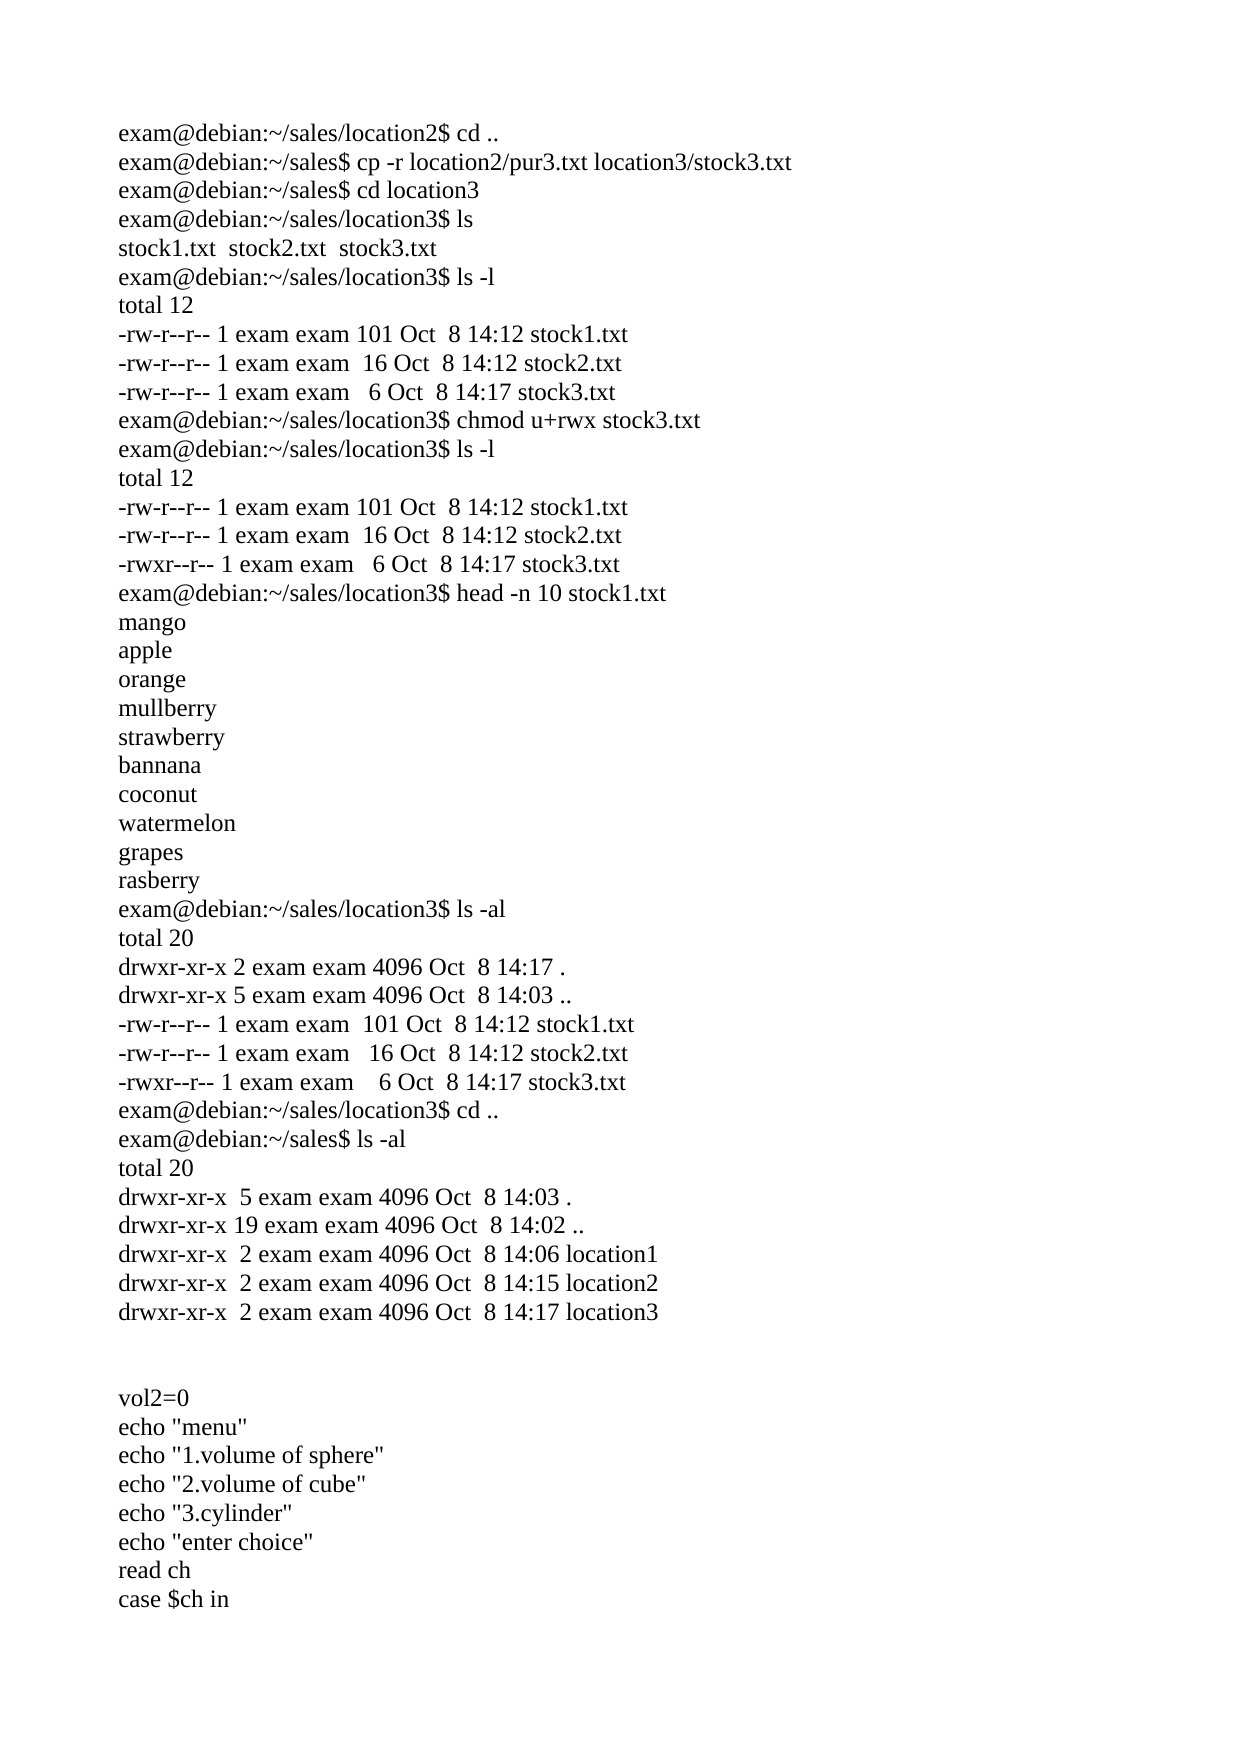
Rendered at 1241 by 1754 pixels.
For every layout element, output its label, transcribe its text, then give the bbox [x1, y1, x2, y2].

text -rw-r--r-- 1 exam exam 16 Oct 8 14:12 stock2.txt [118, 1038, 1122, 1067]
text total 20 [118, 1153, 1122, 1182]
text drwxr-xr-x 2 exam exam 4096 Oct 8 14:06 location1 [118, 1239, 1122, 1268]
text mango [118, 607, 1122, 636]
text total 20 [118, 923, 1122, 952]
text echo "2.volume of cube" [118, 1469, 1122, 1498]
text exam@debian:~/sales/location3$ ls -al [118, 894, 1122, 923]
text vol2=0 [118, 1383, 1122, 1412]
text exam@debian:~/sales/location3$ cd .. [118, 1096, 1122, 1124]
text stock1.txt stock2.txt stock3.txt [118, 233, 1122, 262]
text strawberry [118, 722, 1122, 751]
text exam@debian:~/sales$ cp -r location2/pur3.txt location3/stock3.txt [118, 147, 1122, 176]
text drwxr-xr-x 2 exam exam 4096 Oct 8 14:17 location3 [118, 1297, 1122, 1326]
text -rw-r--r-- 1 exam exam 16 Oct 8 14:12 stock2.txt [118, 348, 1122, 377]
text watermelon [118, 808, 1122, 837]
text orange [118, 664, 1122, 693]
text exam@debian:~/sales/location3$ ls -l [118, 262, 1122, 291]
text drwxr-xr-x 2 exam exam 4096 Oct 8 14:15 location2 [118, 1268, 1122, 1297]
text -rwxr--r-- 1 exam exam 6 Oct 8 14:17 stock3.txt [118, 1067, 1122, 1096]
text echo "enter choice" [118, 1527, 1122, 1556]
text mullberry [118, 693, 1122, 722]
text exam@debian:~/sales/location2$ cd .. [118, 118, 1122, 147]
text coconut [118, 779, 1122, 808]
text bannana [118, 751, 1122, 779]
text case $ch in [118, 1584, 1122, 1613]
text -rw-r--r-- 1 exam exam 6 Oct 8 14:17 stock3.txt [118, 377, 1122, 406]
text exam@debian:~/sales$ cd location3 [118, 176, 1122, 204]
text exam@debian:~/sales/location3$ ls -l [118, 434, 1122, 463]
text read ch [118, 1556, 1122, 1584]
text echo "menu" [118, 1412, 1122, 1441]
text drwxr-xr-x 5 exam exam 4096 Oct 8 14:03 . [118, 1182, 1122, 1211]
text exam@debian:~/sales/location3$ ls [118, 204, 1122, 233]
text rasberry [118, 866, 1122, 894]
text total 12 [118, 463, 1122, 492]
text exam@debian:~/sales$ ls -al [118, 1124, 1122, 1153]
text drwxr-xr-x 5 exam exam 4096 Oct 8 14:03 .. [118, 981, 1122, 1009]
text echo "1.volume of sphere" [118, 1441, 1122, 1469]
text drwxr-xr-x 2 exam exam 4096 Oct 8 14:17 . [118, 952, 1122, 981]
text apple [118, 636, 1122, 664]
text echo "3.cylinder" [118, 1498, 1122, 1527]
text -rw-r--r-- 1 exam exam 101 Oct 8 14:12 stock1.txt [118, 1009, 1122, 1038]
text -rwxr--r-- 1 exam exam 6 Oct 8 14:17 stock3.txt [118, 549, 1122, 578]
text -rw-r--r-- 1 exam exam 16 Oct 8 14:12 stock2.txt [118, 521, 1122, 549]
text grapes [118, 837, 1122, 866]
text total 12 [118, 291, 1122, 319]
text exam@debian:~/sales/location3$ chmod u+rwx stock3.txt [118, 406, 1122, 434]
text -rw-r--r-- 1 exam exam 101 Oct 8 14:12 stock1.txt [118, 319, 1122, 348]
text drwxr-xr-x 19 exam exam 4096 Oct 8 14:02 .. [118, 1211, 1122, 1239]
text exam@debian:~/sales/location3$ head -n 10 stock1.txt [118, 578, 1122, 607]
text -rw-r--r-- 1 exam exam 101 Oct 8 14:12 stock1.txt [118, 492, 1122, 521]
